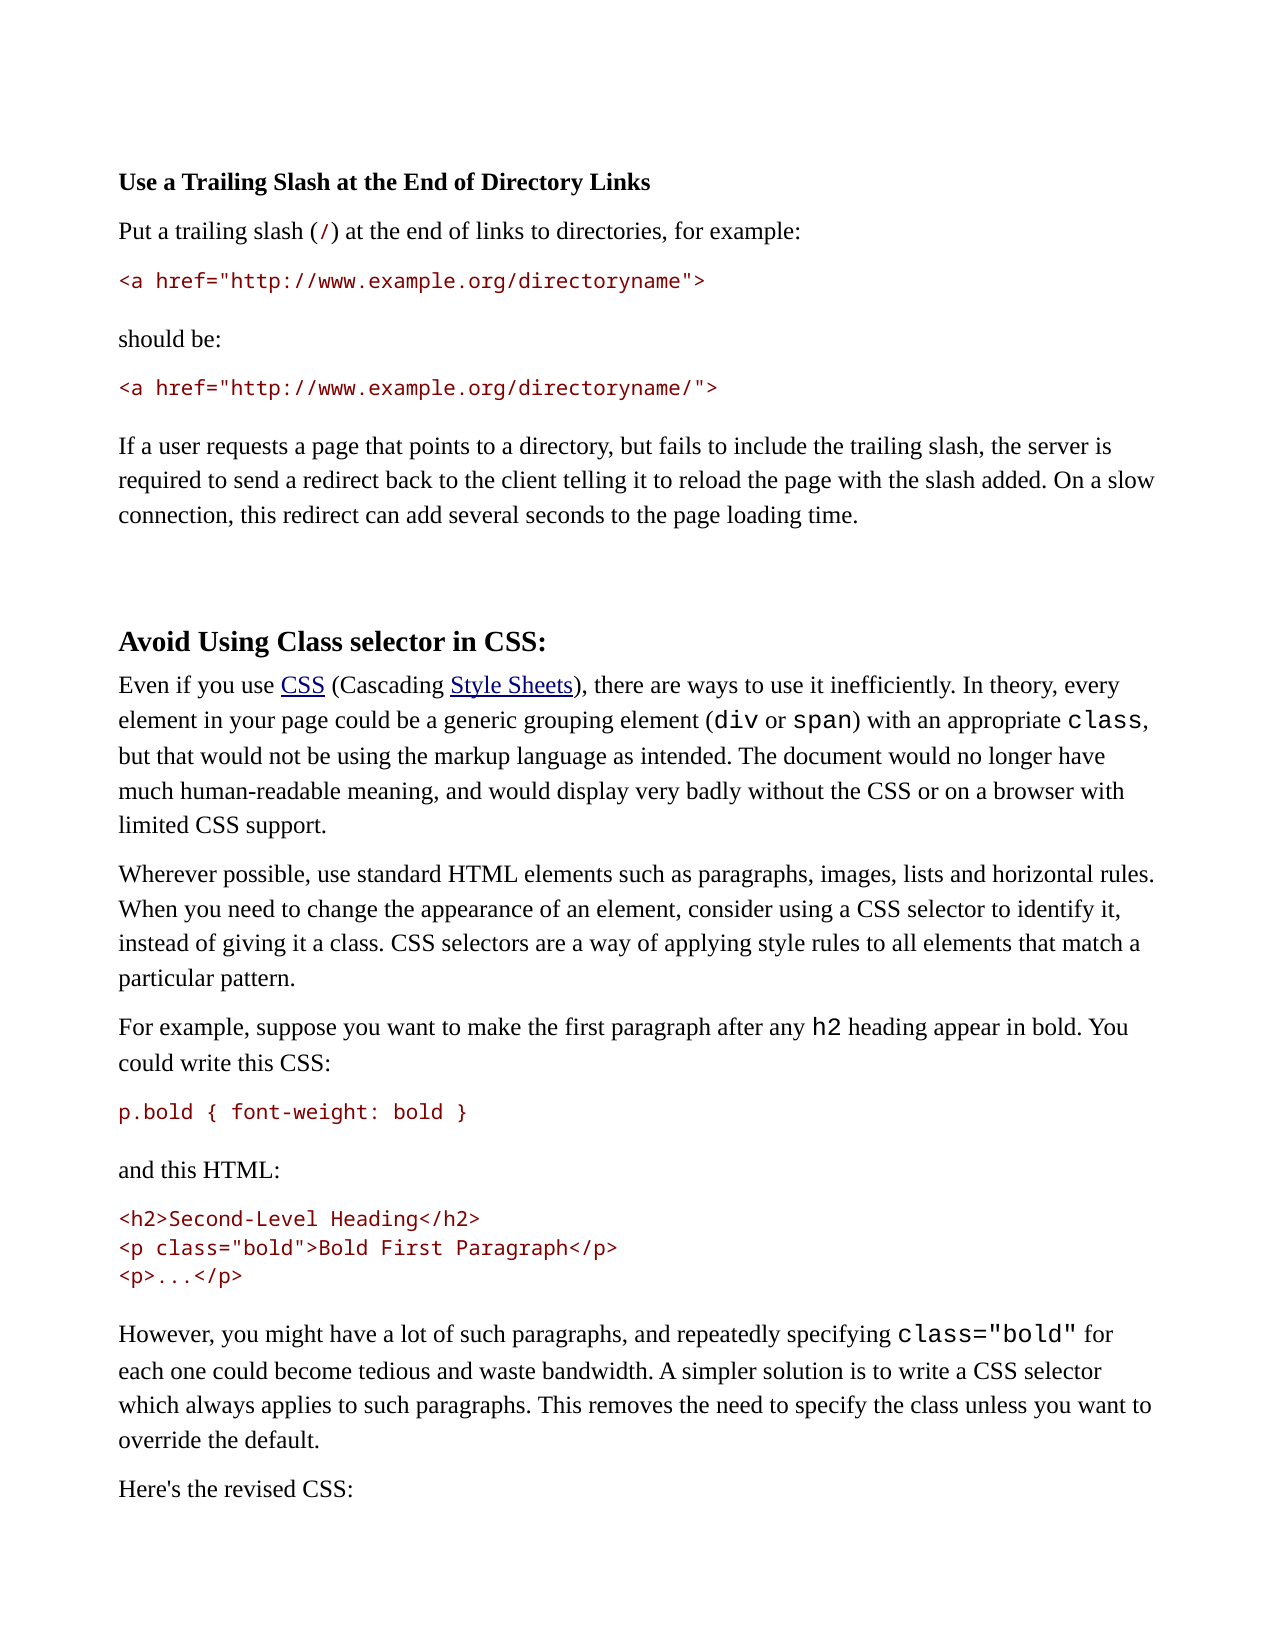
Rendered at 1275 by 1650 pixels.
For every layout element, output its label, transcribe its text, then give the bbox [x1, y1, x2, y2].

text <a href="http://www.example.org/directoryname/"> [118, 373, 1157, 402]
text Put a trailing slash (/) at the end of links to directories, for example: [118, 216, 1157, 246]
text <p class="bold">Bold First Paragraph</p> [118, 1233, 1157, 1261]
text p.bold { font-weight: bold } [118, 1097, 1157, 1126]
text Use a Trailing Slash at the End of Directory Links [118, 167, 1157, 196]
text should be: [118, 324, 1157, 353]
subtitle Avoid Using Class selector in CSS: [118, 624, 1157, 658]
text Wherever possible, use standard HTML elements such as paragraphs, images, lists and horizontal rules. When you need to change the appearance of an element, consider using a CSS selector to identify it, instead of giving it a class. CSS selectors are a way of applying style rules to all elements that match a particular pattern. [118, 859, 1157, 992]
text <a href="http://www.example.org/directoryname"> [118, 266, 1157, 294]
text Here's the revised CSS: [118, 1474, 1157, 1503]
text <p>...</p> [118, 1261, 1157, 1290]
text and this HTML: [118, 1155, 1157, 1184]
text However, you might have a lot of such paragraphs, and repeatedly specifying class="bold" for each one could become tedious and waste bandwidth. A simpler solution is to write a CSS selector which always applies to such paragraphs. This removes the need to specify the class unless you want to override the default. [118, 1319, 1157, 1453]
text Even if you use CSS (Cascading Style Sheets), there are ways to use it inefficiently. In theory, every element in your page could be a generic grouping element (div or span) with an appropriate class, but that would not be using the markup language as intended. The document would no longer have much human-readable meaning, and would display very badly without the CSS or on a browser with limited CSS support. [118, 670, 1157, 839]
text For example, suppose you want to make the first paragraph after any h2 heading appear in bold. You could write this CSS: [118, 1012, 1157, 1077]
text <h2>Second-Level Heading</h2> [118, 1204, 1157, 1233]
text If a user requests a page that points to a directory, but fails to include the trailing slash, the server is required to send a redirect back to the client telling it to reload the page with the slash added. On a slow connection, this redirect can add several seconds to the page loading time. [118, 431, 1157, 529]
